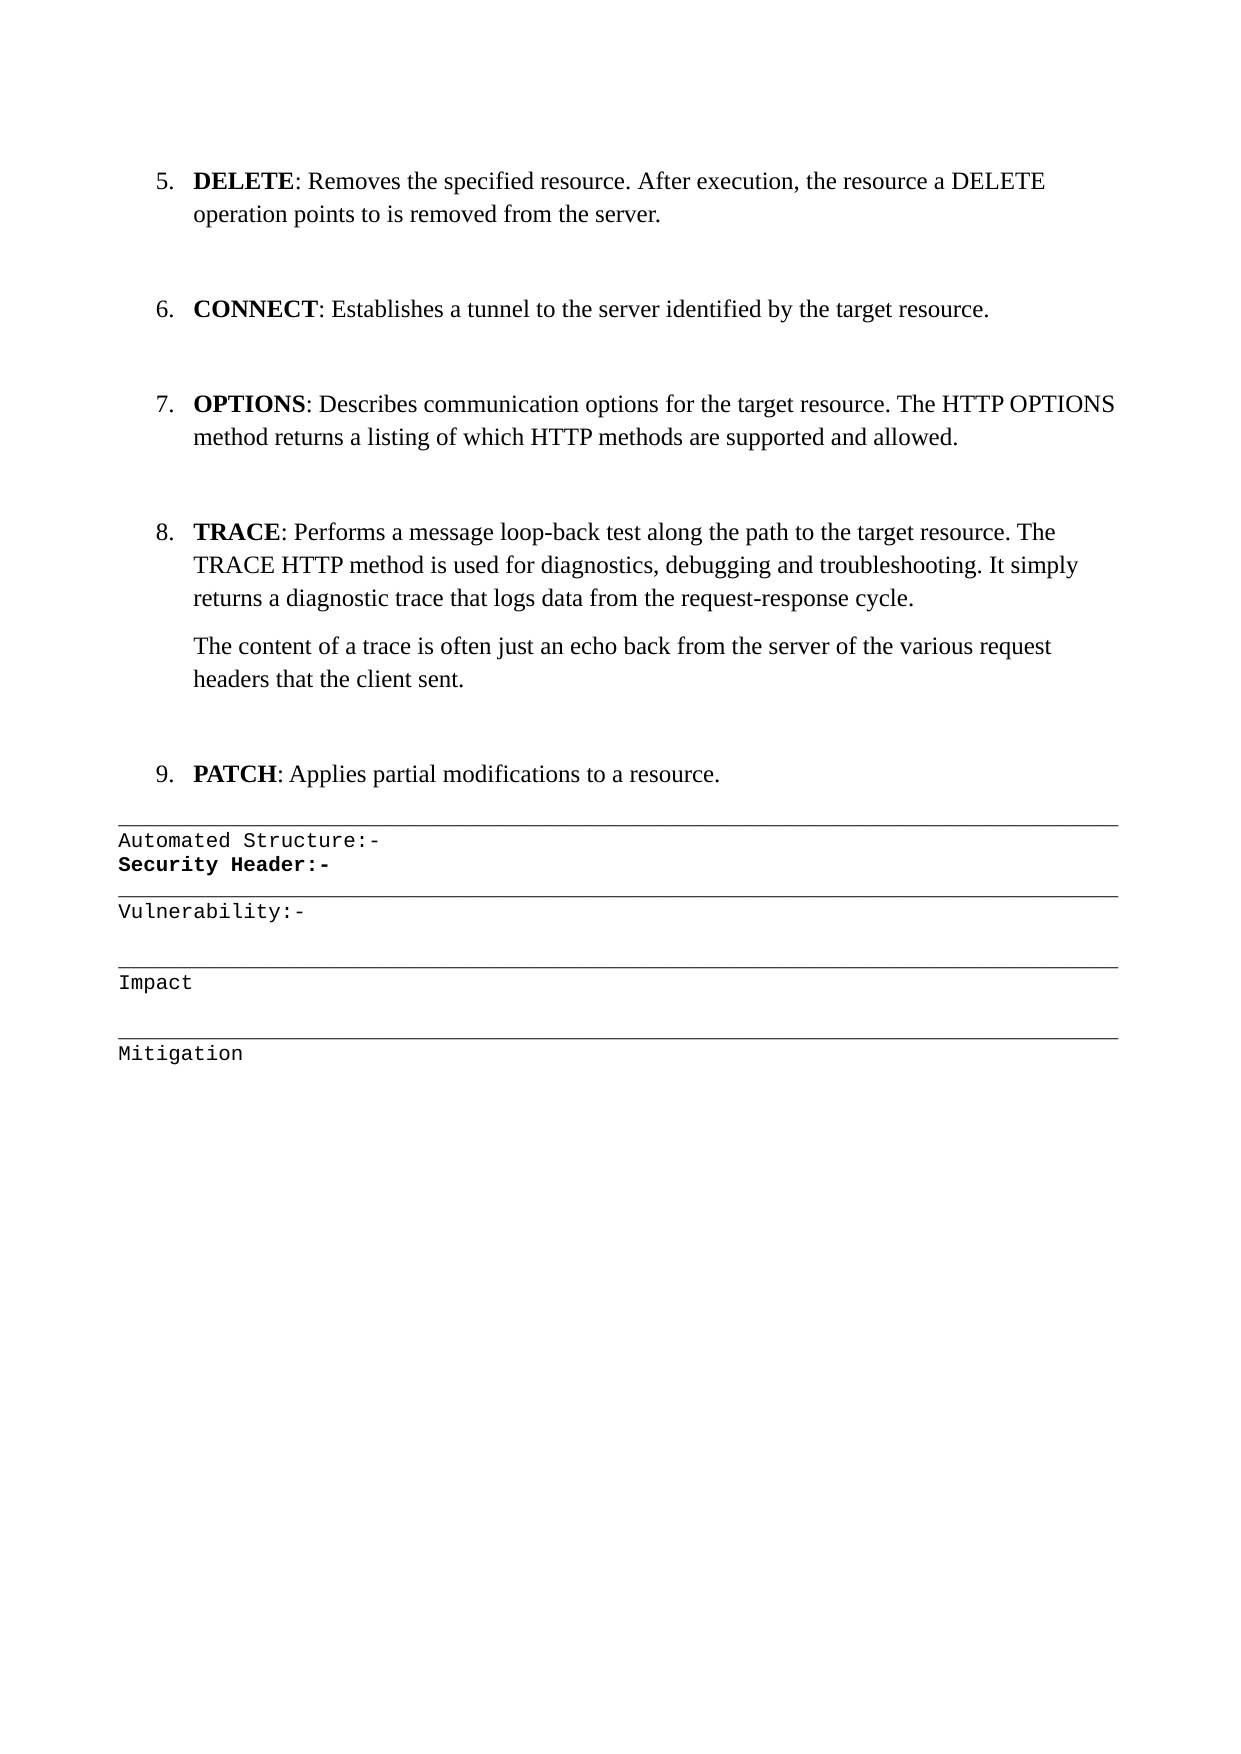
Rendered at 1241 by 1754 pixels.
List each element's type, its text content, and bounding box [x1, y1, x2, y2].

text Impact [118, 972, 1122, 996]
text Mitigation [118, 1043, 1122, 1067]
list OPTIONS: Describes communication options for the target resource. The HTTP OPTIONS method returns a listing of which HTTP methods are supported and allowed. [156, 389, 1122, 451]
list PATCH: Applies partial modifications to a resource. [156, 759, 1122, 788]
list CONNECT: Establishes a tunnel to the server identified by the target resource. [156, 294, 1122, 323]
list DELETE: Removes the specified resource. After execution, the resource a DELETE operation points to is removed from the server. [156, 166, 1122, 227]
text Vulnerability:- [118, 901, 1122, 925]
text ________________________________________________________________________________ [118, 807, 1122, 831]
list The content of a trace is often just an echo back from the server of the various request headers that the client sent. [156, 631, 1122, 693]
text ________________________________________________________________________________ [118, 1020, 1122, 1043]
text Security Header:- [118, 854, 1122, 878]
list TRACE: Performs a message loop-back test along the path to the target resource. The TRACE HTTP method is used for diagnostics, debugging and troubleshooting. It simply returns a diagnostic trace that logs data from the request-response cycle. [156, 517, 1122, 612]
text Automated Structure:- [118, 831, 1122, 854]
text ________________________________________________________________________________ [118, 878, 1122, 901]
text ________________________________________________________________________________ [118, 949, 1122, 972]
